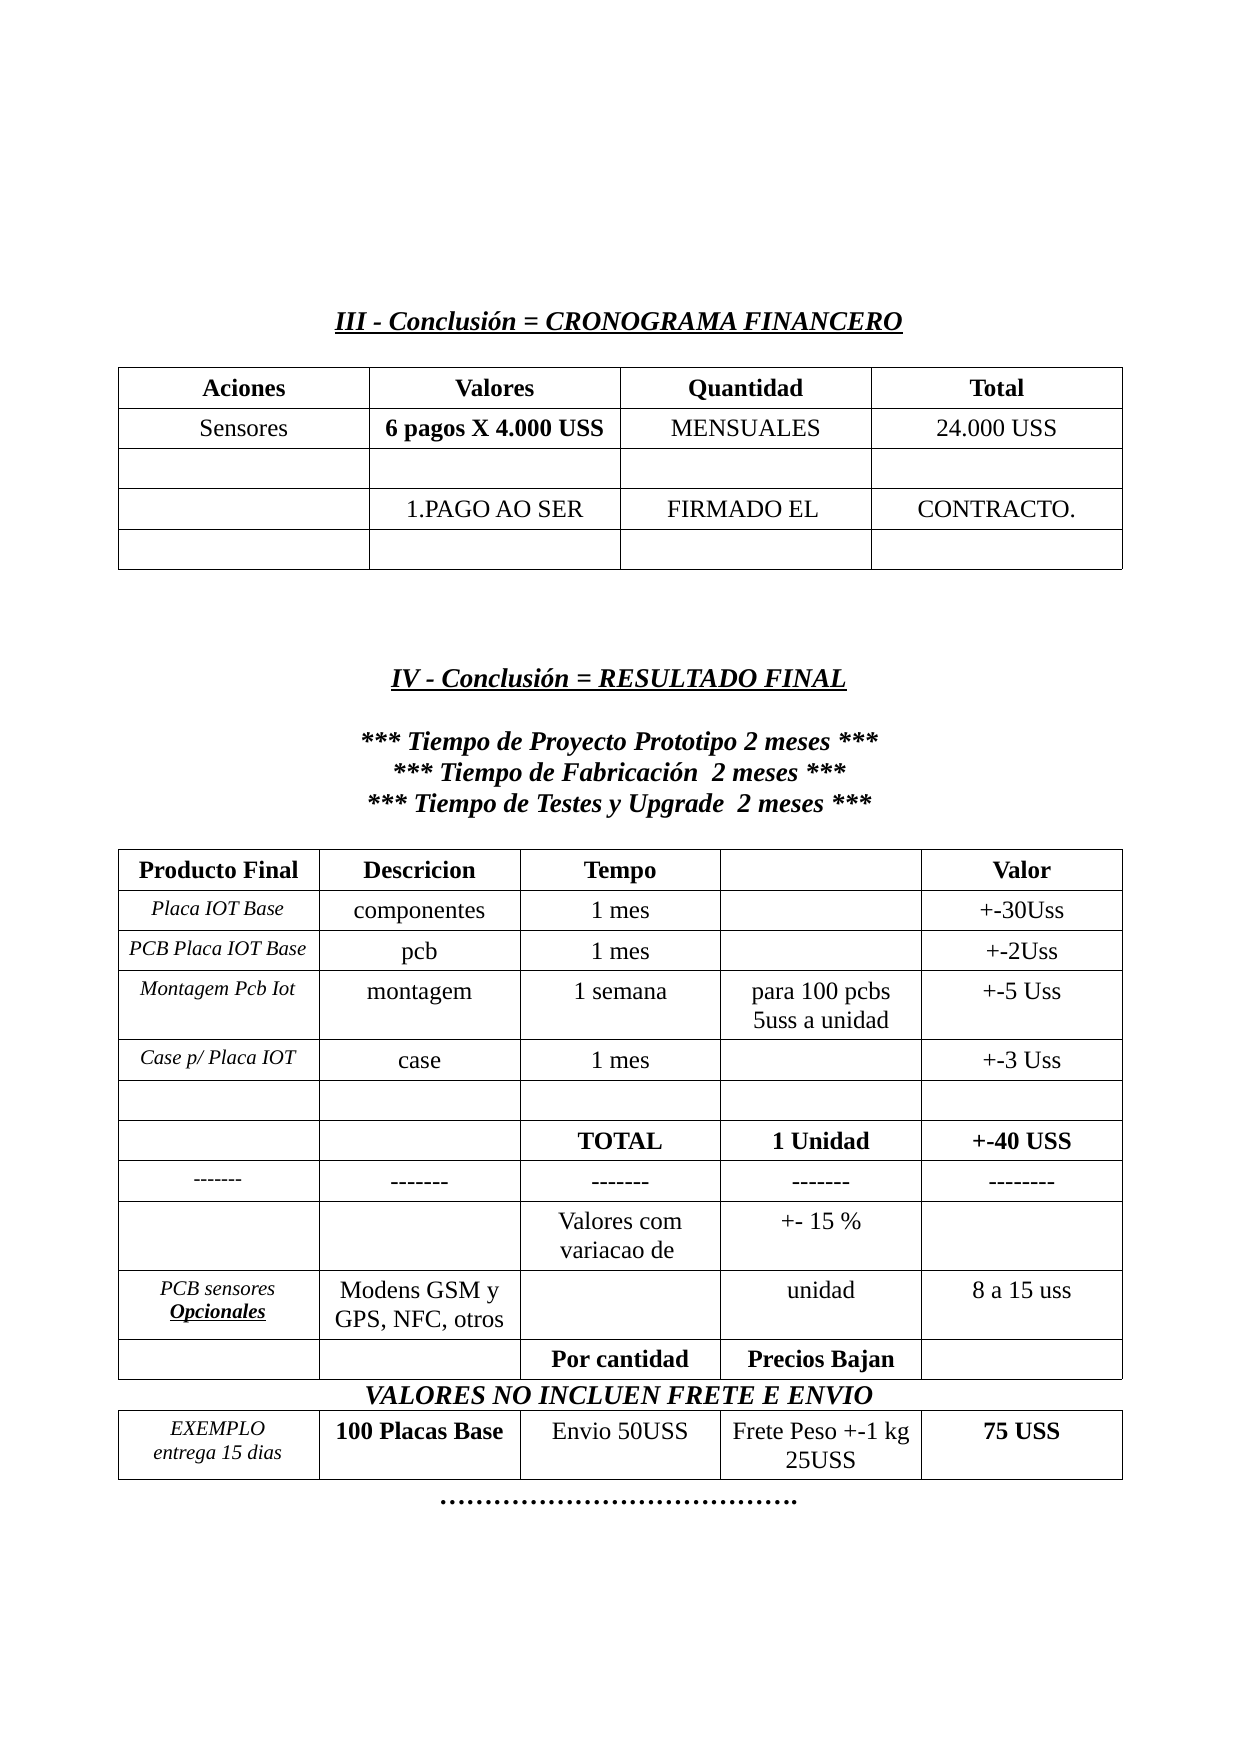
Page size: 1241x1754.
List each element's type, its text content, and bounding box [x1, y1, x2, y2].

table_cell 1 Unidad [721, 1121, 921, 1160]
table_cell [119, 449, 369, 488]
table_cell unidad [721, 1271, 921, 1339]
table_cell [721, 891, 921, 930]
table_cell CONTRACTO. [872, 489, 1122, 528]
table_cell componentes [320, 891, 520, 930]
table_header Envio 50USS [521, 1411, 720, 1479]
table_cell [621, 530, 871, 569]
table_header 100 Placas Base [320, 1411, 520, 1479]
table_cell [119, 1202, 319, 1269]
table_header Frete Peso +-1 kg 25USS [721, 1411, 921, 1479]
table_cell [370, 530, 620, 569]
table_cell 1 mes [521, 931, 720, 970]
table_cell Montagem Pcb Iot [119, 971, 319, 1039]
table_cell [872, 530, 1122, 569]
table_header Quantidad [621, 368, 871, 408]
table_cell 24.000 USS [872, 409, 1122, 448]
table_cell [721, 931, 921, 970]
table_cell 1 semana [521, 971, 720, 1039]
table_cell +-40 USS [922, 1121, 1122, 1160]
table_cell 8 a 15 uss [922, 1271, 1122, 1339]
table_cell ------- [320, 1161, 520, 1201]
table_cell Placa IOT Base [119, 891, 319, 930]
table_cell pcb [320, 931, 520, 970]
table_cell [320, 1340, 520, 1379]
table_cell [119, 530, 369, 569]
table_cell Por cantidad [521, 1340, 720, 1379]
table_cell +-30Uss [922, 891, 1122, 930]
table_cell Sensores [119, 409, 369, 448]
text *** Tiempo de Proyecto Prototipo 2 meses *** [118, 725, 1122, 756]
text *** Tiempo de Fabricación 2 meses *** [118, 756, 1122, 787]
table_cell TOTAL [521, 1121, 720, 1160]
table_cell montagem [320, 971, 520, 1039]
table_cell ------- [119, 1161, 319, 1201]
table_cell Modens GSM y GPS, NFC, otros [320, 1271, 520, 1339]
table_cell [721, 1081, 921, 1120]
table_cell PCB sensores Opcionales [119, 1271, 319, 1339]
table_cell [922, 1081, 1122, 1120]
table_cell [320, 1081, 520, 1120]
table_header [721, 850, 921, 889]
table_cell 1 mes [521, 1040, 720, 1079]
table_cell +-5 Uss [922, 971, 1122, 1039]
table_header Valor [922, 850, 1122, 889]
table_cell 1.PAGO AO SER [370, 489, 620, 528]
table_cell Case p/ Placa IOT [119, 1040, 319, 1079]
table_cell [320, 1121, 520, 1160]
table_cell Valores com variacao de [521, 1202, 720, 1269]
table_cell -------- [922, 1161, 1122, 1201]
table_cell [872, 449, 1122, 488]
table_cell +- 15 % [721, 1202, 921, 1269]
table_header Producto Final [119, 850, 319, 889]
table_cell 1 mes [521, 891, 720, 930]
table_cell [521, 1081, 720, 1120]
text IV - Conclusión = RESULTADO FINAL [118, 662, 1122, 693]
table_cell para 100 pcbs 5uss a unidad [721, 971, 921, 1039]
table_cell [370, 449, 620, 488]
table_header Descricion [320, 850, 520, 889]
table_cell [119, 1121, 319, 1160]
table_cell case [320, 1040, 520, 1079]
table_cell Precios Bajan [721, 1340, 921, 1379]
table_cell PCB Placa IOT Base [119, 931, 319, 970]
table_cell [119, 1340, 319, 1379]
table_cell [320, 1202, 520, 1269]
table_cell +-2Uss [922, 931, 1122, 970]
text …………………………………. [118, 1480, 1122, 1511]
table_cell [119, 489, 369, 528]
table_header Total [872, 368, 1122, 408]
table_cell [922, 1202, 1122, 1269]
table_header Valores [370, 368, 620, 408]
table_cell [922, 1340, 1122, 1379]
text III - Conclusión = CRONOGRAMA FINANCERO [118, 305, 1122, 336]
table_header 75 USS [922, 1411, 1122, 1479]
table_header EXEMPLO entrega 15 dias [119, 1411, 319, 1479]
table_cell MENSUALES [621, 409, 871, 448]
table_cell [721, 1040, 921, 1079]
table_cell +-3 Uss [922, 1040, 1122, 1079]
table_header Aciones [119, 368, 369, 408]
text VALORES NO INCLUEN FRETE E ENVIO [118, 1380, 1122, 1410]
table_header Tempo [521, 850, 720, 889]
table_cell [621, 449, 871, 488]
table_cell FIRMADO EL [621, 489, 871, 528]
table_cell ------- [521, 1161, 720, 1201]
table_cell 6 pagos X 4.000 USS [370, 409, 620, 448]
table_cell ------- [721, 1161, 921, 1201]
table_cell [521, 1271, 720, 1339]
table_cell [119, 1081, 319, 1120]
text *** Tiempo de Testes y Upgrade 2 meses *** [118, 787, 1122, 818]
